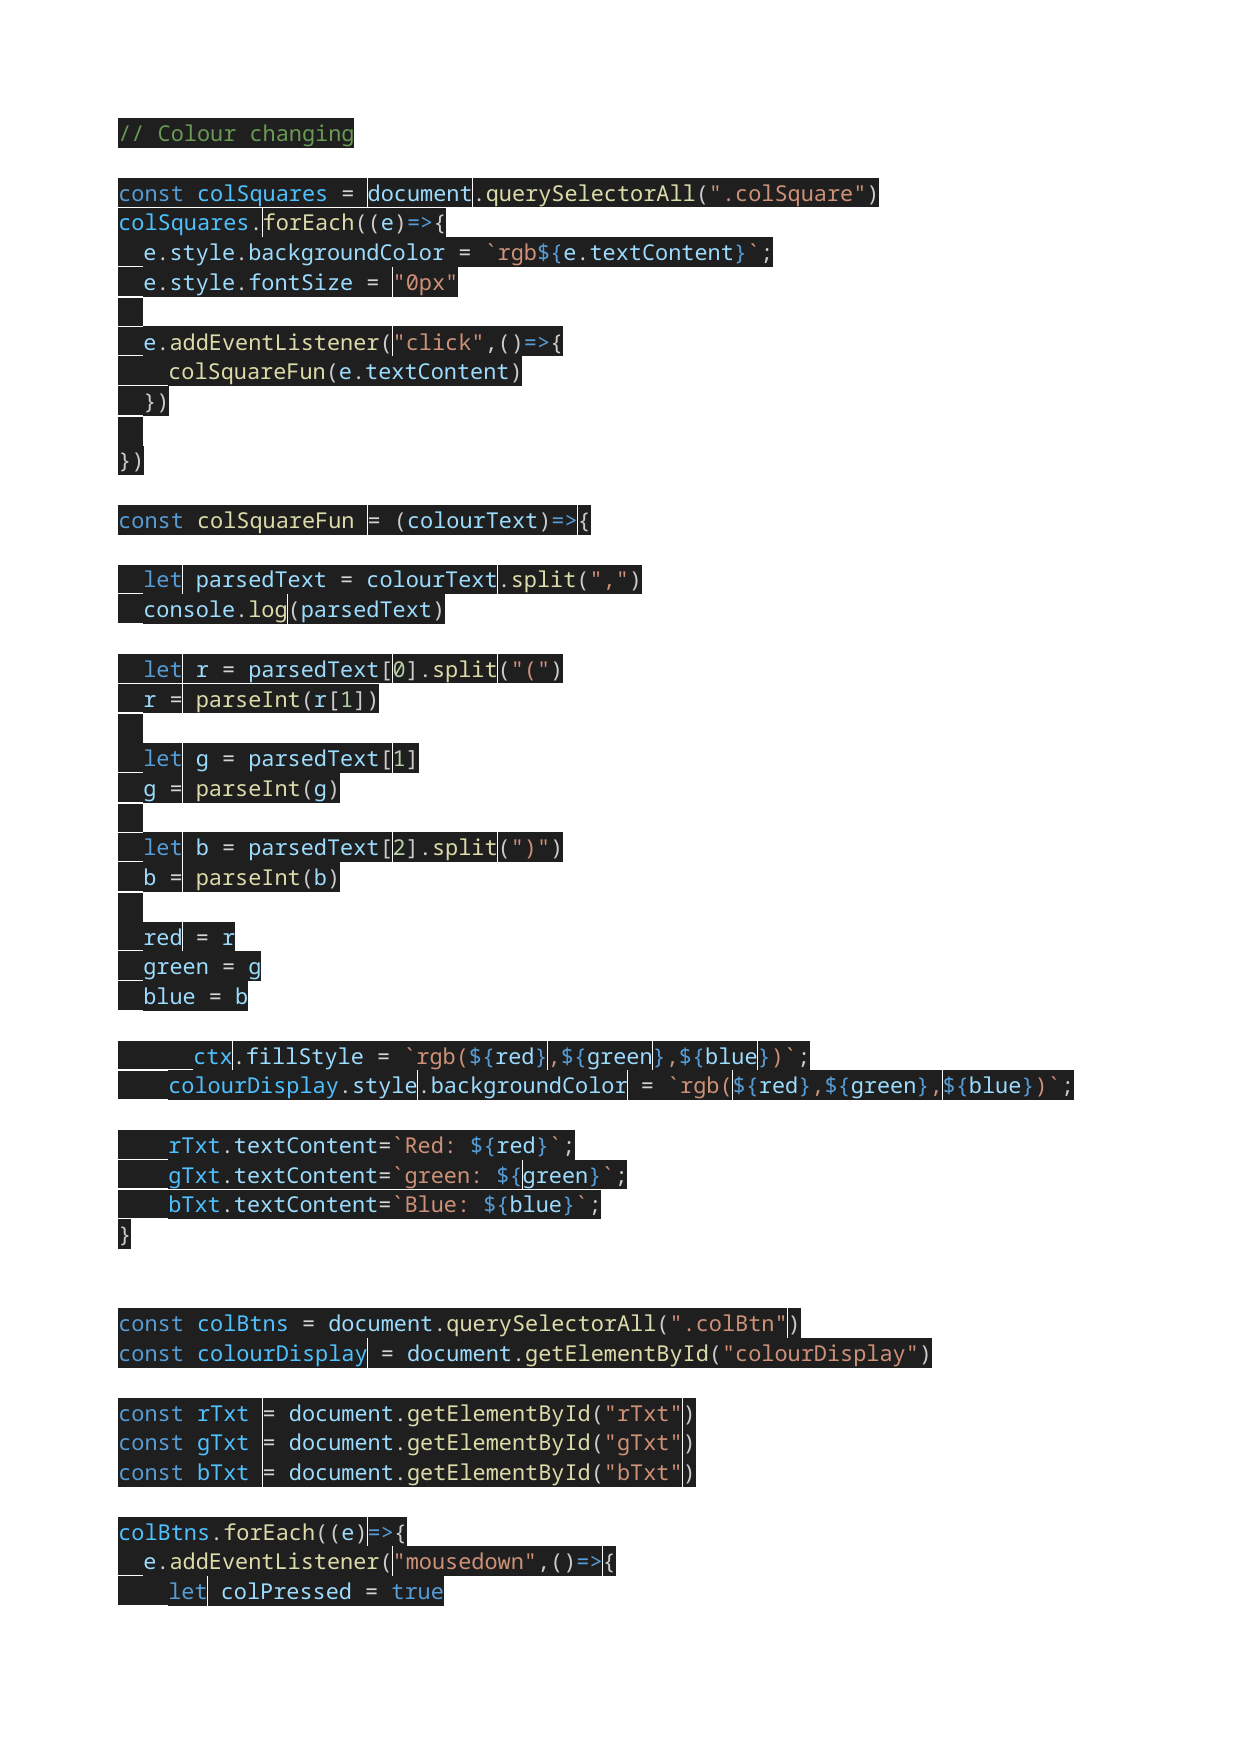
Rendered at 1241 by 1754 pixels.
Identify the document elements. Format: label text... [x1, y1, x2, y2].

text colSquareFun(e.textContent) [118, 356, 1122, 386]
text }) [118, 386, 1122, 416]
text colSquares.forEach((e)=>{ [118, 207, 1122, 237]
text bTxt.textContent=`Blue: ${blue}`; [118, 1189, 1122, 1219]
text colourDisplay.style.backgroundColor = `rgb(${red},${green},${blue})`; [118, 1070, 1122, 1100]
text r = parseInt(r[1]) [118, 683, 1122, 713]
text let r = parsedText[0].split("(") [118, 654, 1122, 683]
text ctx.fillStyle = `rgb(${red},${green},${blue})`; [118, 1041, 1122, 1070]
text let colPressed = true [118, 1576, 1122, 1606]
text const rTxt = document.getElementById("rTxt") [118, 1397, 1122, 1427]
text const gTxt = document.getElementById("gTxt") [118, 1427, 1122, 1457]
text e.addEventListener("mousedown",()=>{ [118, 1546, 1122, 1576]
text const colSquareFun = (colourText)=>{ [118, 505, 1122, 535]
text const colSquares = document.querySelectorAll(".colSquare") [118, 178, 1122, 207]
text e.addEventListener("click",()=>{ [118, 326, 1122, 356]
text green = g [118, 951, 1122, 981]
text b = parseInt(b) [118, 862, 1122, 892]
text } [118, 1219, 1122, 1249]
text g = parseInt(g) [118, 773, 1122, 803]
text blue = b [118, 981, 1122, 1011]
text red = r [118, 922, 1122, 951]
text rTxt.textContent=`Red: ${red}`; [118, 1130, 1122, 1160]
text gTxt.textContent=`green: ${green}`; [118, 1160, 1122, 1189]
text // Colour changing [118, 118, 1122, 148]
text const colBtns = document.querySelectorAll(".colBtn") [118, 1308, 1122, 1338]
text }) [118, 446, 1122, 475]
text e.style.backgroundColor = `rgb${e.textContent}`; [118, 237, 1122, 267]
text const colourDisplay = document.getElementById("colourDisplay") [118, 1338, 1122, 1368]
text const bTxt = document.getElementById("bTxt") [118, 1457, 1122, 1487]
text colBtns.forEach((e)=>{ [118, 1517, 1122, 1546]
text let b = parsedText[2].split(")") [118, 832, 1122, 862]
text console.log(parsedText) [118, 594, 1122, 624]
text let parsedText = colourText.split(",") [118, 564, 1122, 594]
text let g = parsedText[1] [118, 743, 1122, 773]
text e.style.fontSize = "0px" [118, 267, 1122, 297]
